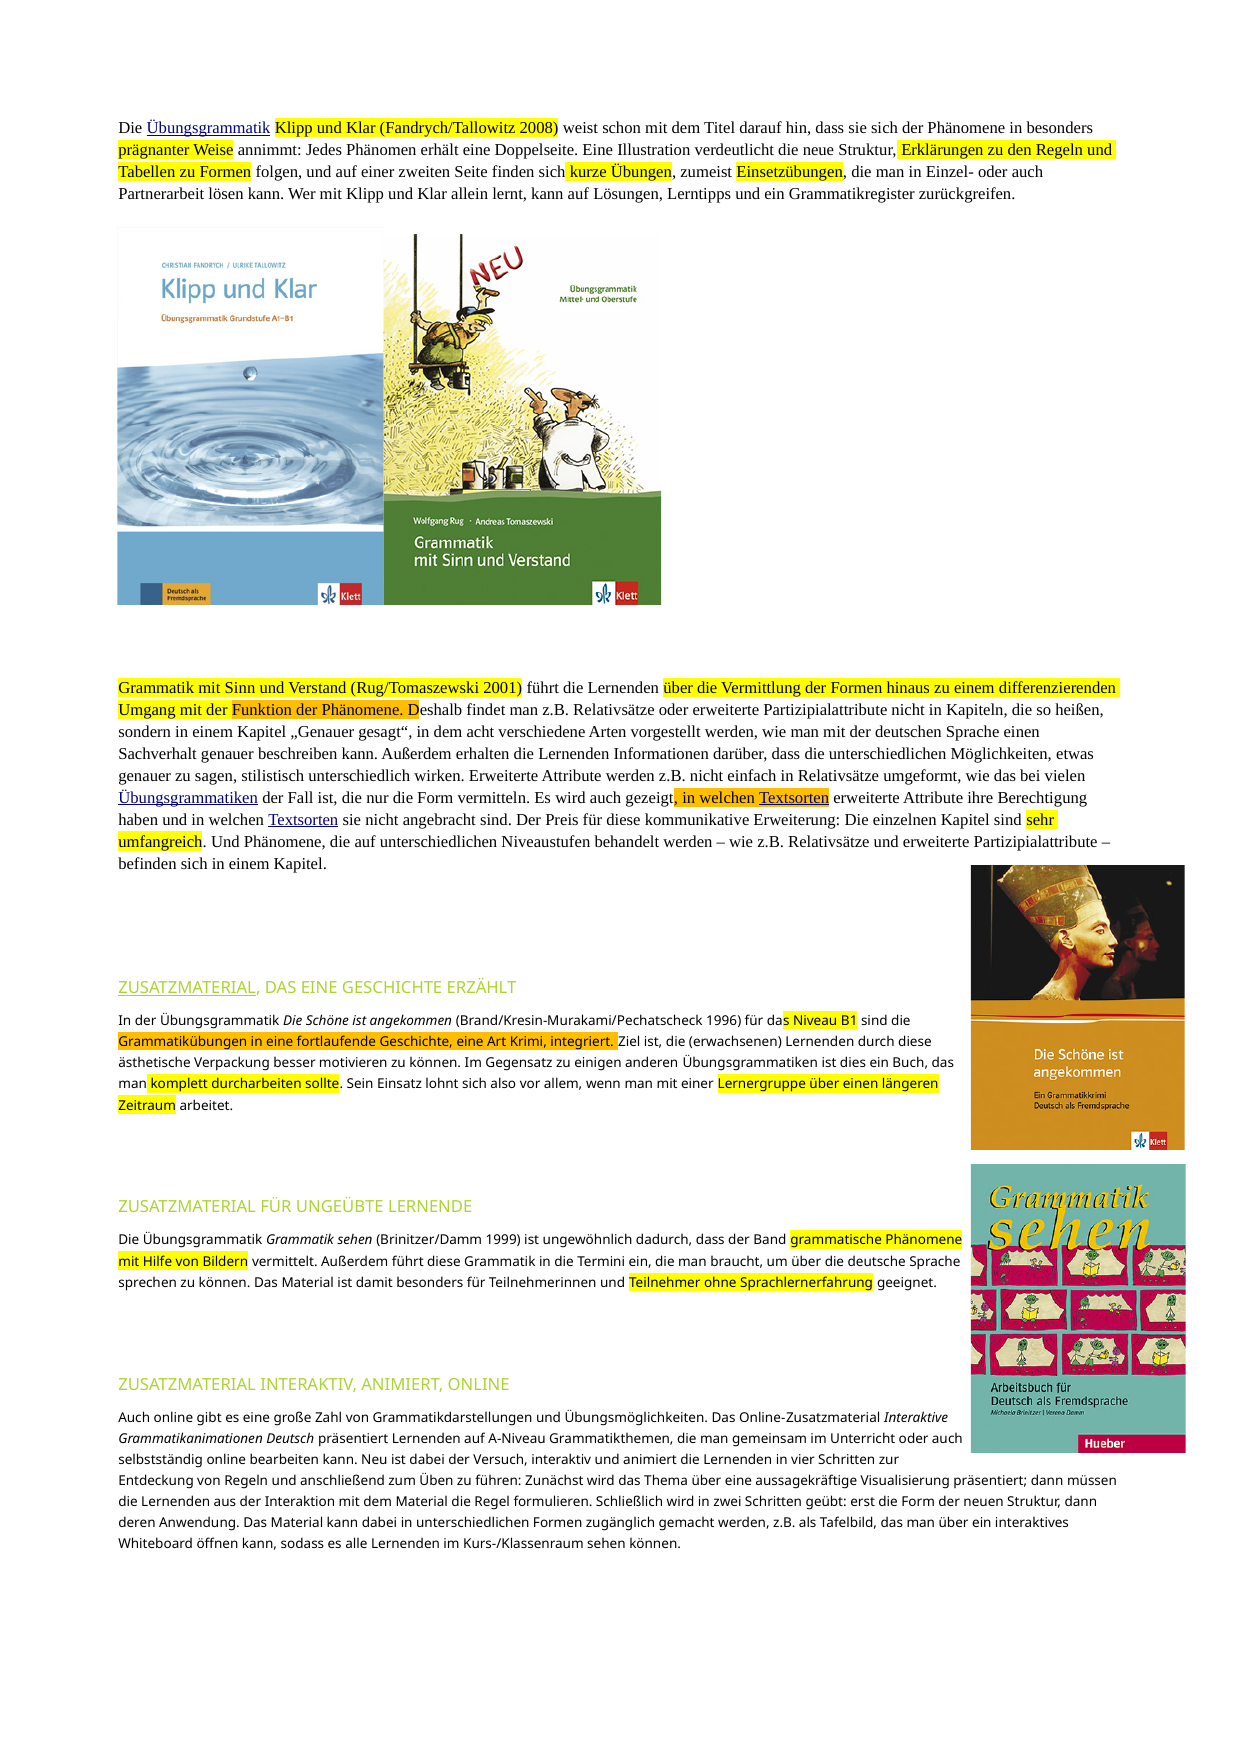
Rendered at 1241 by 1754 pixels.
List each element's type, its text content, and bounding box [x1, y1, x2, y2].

picture [970, 1164, 1186, 1453]
picture [970, 865, 1185, 1150]
text Die Übungsgrammatik Grammatik sehen (Brinitzer/Damm 1999) ist ungewöhnlich dadurch, dass der Band grammatische Phänomene mit Hilfe von Bildern vermittelt. Außerdem führt diese Grammatik in die Termini ein, die man braucht, um über die deutsche Sprache sprechen zu können. Das Material ist damit besonders für Teilnehmerinnen und Teilnehmer ohne Sprachlernerfahrung geeignet. [118, 1230, 970, 1291]
text Auch online gibt es eine große Zahl von Grammatikdarstellungen und Übungsmöglichkeiten. Das Online-Zusatzmaterial Interaktive Grammatikanimationen Deutsch präsentiert Lernenden auf A-Niveau Grammatikthemen, die man gemeinsam im Unterricht oder auch selbstständig online bearbeiten kann. Neu ist dabei der Versuch, interaktiv und animiert die Lernenden in vier Schritten zur Entdeckung von Regeln und anschließend zum Üben zu führen: Zunächst wird das Thema über eine aussagekräftige Visualisierung präsentiert; dann müssen die Lernenden aus der Interaktion mit dem Material die Regel formulieren. Schließlich wird in zwei Schritten geübt: erst die Form der neuen Struktur, dann deren Anwendung. Das Material kann dabei in unterschiedlichen Formen zugänglich gemacht werden, z.B. als Tafelbild, das man über ein interaktives Whiteboard öffnen kann, sodass es alle Lernenden im Kurs-/Klassenraum sehen können. [118, 1407, 1122, 1553]
text Die Übungsgrammatik Klipp und Klar (Fandrych/Tallowitz 2008) weist schon mit dem Titel darauf hin, dass sie sich der Phänomene in besonders prägnanter Weise annimmt: Jedes Phänomen erhält eine Doppelseite. Eine Illustration verdeutlicht die neue Struktur, Erklärungen zu den Regeln und Tabellen zu Formen folgen, und auf einer zweiten Seite finden sich kurze Übungen, zumeist Einsetzübungen, die man in Einzel- oder auch Partnerarbeit lösen kann. Wer mit Klipp und Klar allein lernt, kann auf Lösungen, Lerntipps und ein Grammatikregister zurückgreifen. [118, 118, 1122, 203]
subtitle ZUSATZMATERIAL, DAS EINE GESCHICHTE ERZÄHLT [118, 976, 970, 998]
text In der Übungsgrammatik Die Schöne ist angekommen (Brand/Kresin-Murakami/Pechatscheck 1996) für das Niveau B1 sind die Grammatikübungen in eine fortlaufende Geschichte, eine Art Krimi, integriert. Ziel ist, die (erwachsenen) Lernenden durch diese ästhetische Verpackung besser motivieren zu können. Im Gegensatz zu einigen anderen Übungsgrammatiken ist dies ein Buch, das man komplett durcharbeiten sollte. Sein Einsatz lohnt sich also vor allem, wenn man mit einer Lernergruppe über einen längeren Zeitraum arbeitet. [118, 1011, 970, 1114]
text Grammatik mit Sinn und Verstand (Rug/Tomaszewski 2001) führt die Lernenden über die Vermittlung der Formen hinaus zu einem differenzierenden Umgang mit der Funktion der Phänomene. Deshalb findet man z.B. Relativsätze oder erweiterte Partizipialattribute nicht in Kapiteln, die so heißen, sondern in einem Kapitel „Genauer gesagt“, in dem acht verschiedene Arten vorgestellt werden, wie man mit der deutschen Sprache einen Sachverhalt genauer beschreiben kann. Außerdem erhalten die Lernenden Informationen darüber, dass die unterschiedlichen Möglichkeiten, etwas genauer zu sagen, stilistisch unterschiedlich wirken. Erweiterte Attribute werden z.B. nicht einfach in Relativsätze umgeformt, wie das bei vielen Übungsgrammatiken der Fall ist, die nur die Form vermitteln. Es wird auch gezeigt, in welchen Textsorten erweiterte Attribute ihre Berechtigung haben und in welchen Textsorten sie nicht angebracht sind. Der Preis für diese kommunikative Erweiterung: Die einzelnen Kapitel sind sehr umfangreich. Und Phänomene, die auf unterschiedlichen Niveaustufen behandelt werden – wie z.B. Relativsätze und erweiterte Partizipialattribute – befinden sich in einem Kapitel. [118, 678, 1122, 873]
subtitle ZUSATZMATERIAL FÜR UNGEÜBTE LERNENDE [118, 1195, 970, 1218]
subtitle ZUSATZMATERIAL INTERAKTIV, ANIMIERT, ONLINE [118, 1372, 970, 1395]
picture [117, 227, 662, 605]
